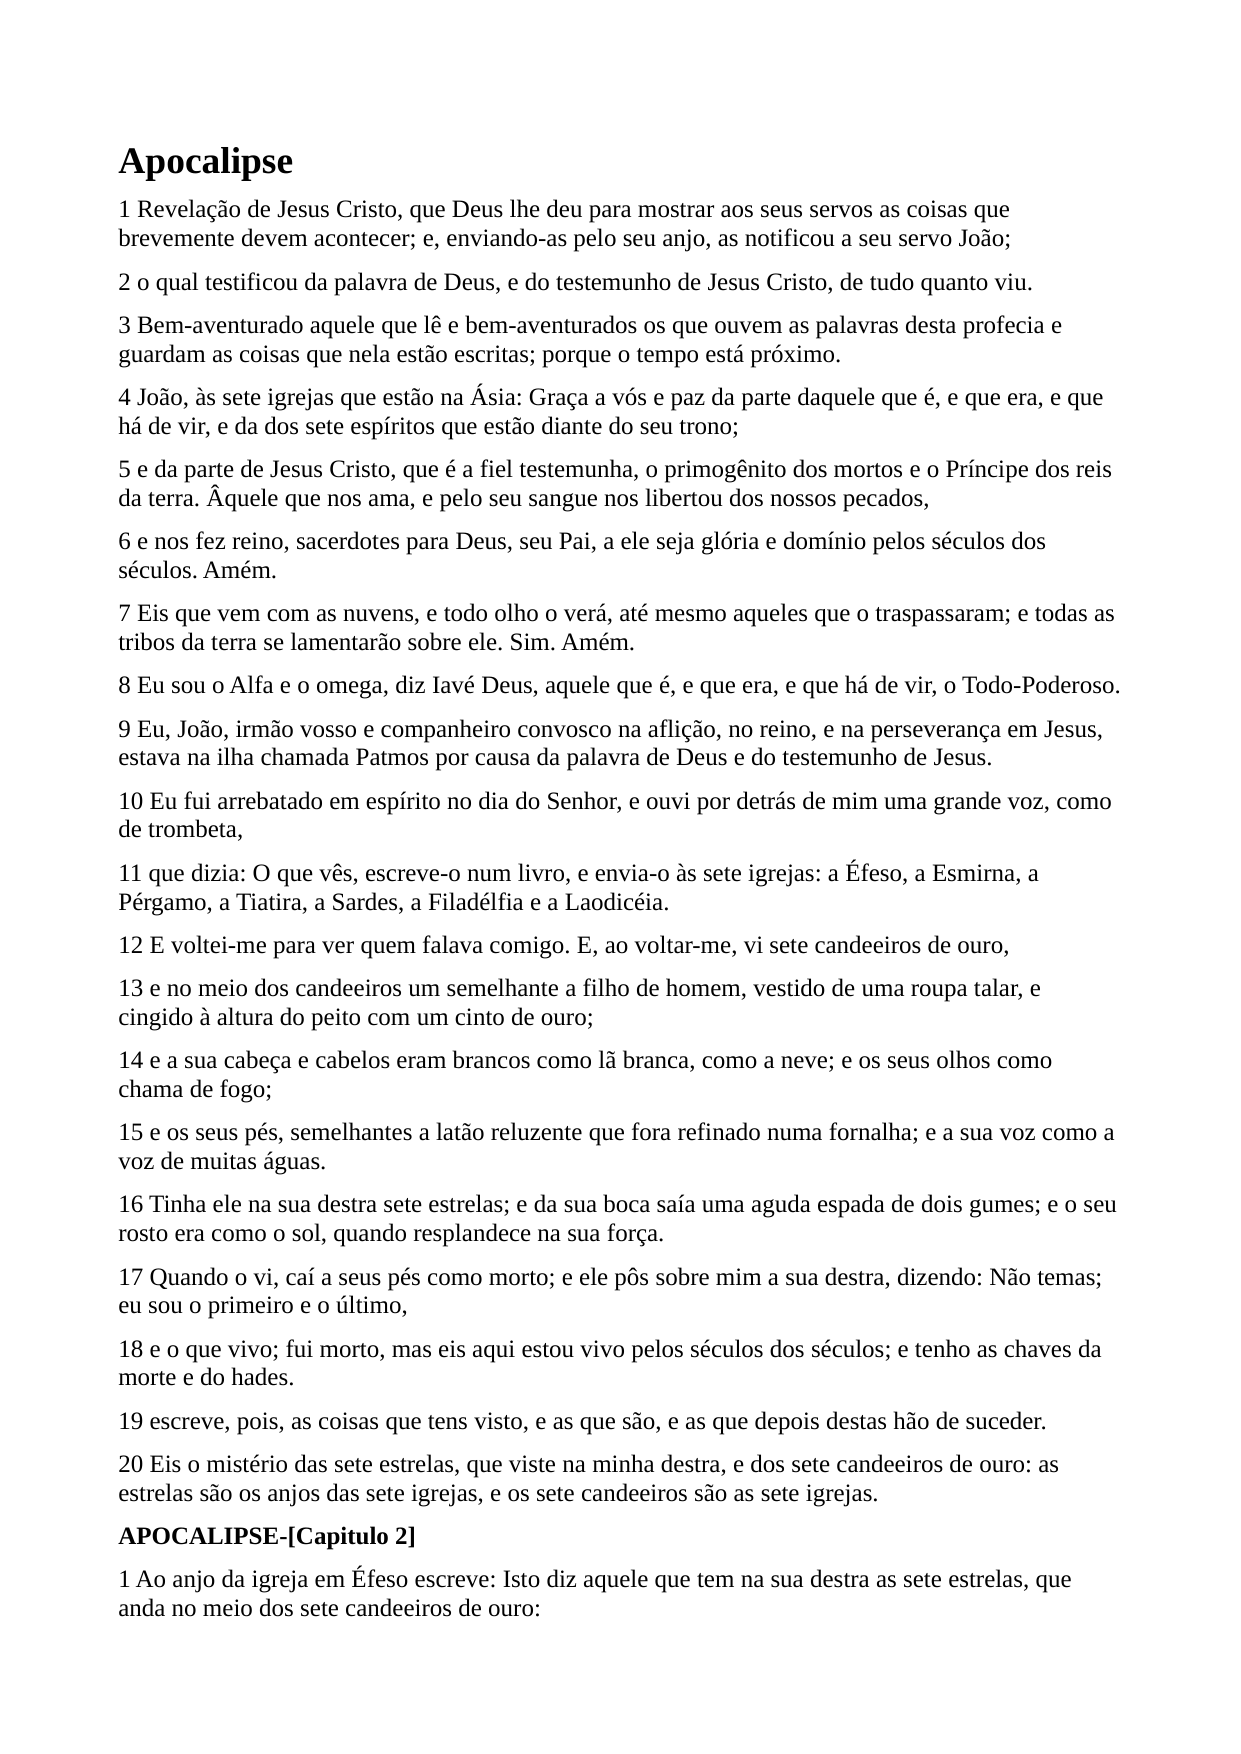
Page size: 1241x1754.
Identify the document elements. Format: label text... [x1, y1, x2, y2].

text 16 Tinha ele na sua destra sete estrelas; e da sua boca saía uma aguda espada de dois gumes; e o seu rosto era como o sol, quando resplandece na sua força. [118, 1189, 1122, 1247]
text 1 Revelação de Jesus Cristo, que Deus lhe deu para mostrar aos seus servos as coisas que brevemente devem acontecer; e, enviando-as pelo seu anjo, as notificou a seu servo João; [118, 194, 1122, 252]
text APOCALIPSE-[Capitulo 2] [118, 1521, 1122, 1550]
text 12 E voltei-me para ver quem falava comigo. E, ao voltar-me, vi sete candeeiros de ouro, [118, 930, 1122, 959]
text 8 Eu sou o Alfa e o omega, diz Iavé Deus, aquele que é, e que era, e que há de vir, o Todo-Poderoso. [118, 670, 1122, 699]
text 15 e os seus pés, semelhantes a latão reluzente que fora refinado numa fornalha; e a sua voz como a voz de muitas águas. [118, 1117, 1122, 1175]
subtitle Apocalipse [118, 139, 1122, 182]
text 20 Eis o mistério das sete estrelas, que viste na minha destra, e dos sete candeeiros de ouro: as estrelas são os anjos das sete igrejas, e os sete candeeiros são as sete igrejas. [118, 1449, 1122, 1507]
text 17 Quando o vi, caí a seus pés como morto; e ele pôs sobre mim a sua destra, dizendo: Não temas; eu sou o primeiro e o último, [118, 1262, 1122, 1319]
text 7 Eis que vem com as nuvens, e todo olho o verá, até mesmo aqueles que o traspassaram; e todas as tribos da terra se lamentarão sobre ele. Sim. Amém. [118, 598, 1122, 656]
text 18 e o que vivo; fui morto, mas eis aqui estou vivo pelos séculos dos séculos; e tenho as chaves da morte e do hades. [118, 1334, 1122, 1391]
text 9 Eu, João, irmão vosso e companheiro convosco na aflição, no reino, e na perseverança em Jesus, estava na ilha chamada Patmos por causa da palavra de Deus e do testemunho de Jesus. [118, 714, 1122, 771]
text 1 Ao anjo da igreja em Éfeso escreve: Isto diz aquele que tem na sua destra as sete estrelas, que anda no meio dos sete candeeiros de ouro: [118, 1564, 1122, 1622]
text 4 João, às sete igrejas que estão na Ásia: Graça a vós e paz da parte daquele que é, e que era, e que há de vir, e da dos sete espíritos que estão diante do seu trono; [118, 382, 1122, 439]
text 14 e a sua cabeça e cabelos eram brancos como lã branca, como a neve; e os seus olhos como chama de fogo; [118, 1045, 1122, 1103]
text 19 escreve, pois, as coisas que tens visto, e as que são, e as que depois destas hão de suceder. [118, 1406, 1122, 1434]
text 10 Eu fui arrebatado em espírito no dia do Senhor, e ouvi por detrás de mim uma grande voz, como de trombeta, [118, 786, 1122, 843]
text 5 e da parte de Jesus Cristo, que é a fiel testemunha, o primogênito dos mortos e o Príncipe dos reis da terra. Âquele que nos ama, e pelo seu sangue nos libertou dos nossos pecados, [118, 454, 1122, 512]
text 2 o qual testificou da palavra de Deus, e do testemunho de Jesus Cristo, de tudo quanto viu. [118, 267, 1122, 295]
text 3 Bem-aventurado aquele que lê e bem-aventurados os que ouvem as palavras desta profecia e guardam as coisas que nela estão escritas; porque o tempo está próximo. [118, 310, 1122, 367]
text 13 e no meio dos candeeiros um semelhante a filho de homem, vestido de uma roupa talar, e cingido à altura do peito com um cinto de ouro; [118, 973, 1122, 1031]
text 11 que dizia: O que vês, escreve-o num livro, e envia-o às sete igrejas: a Éfeso, a Esmirna, a Pérgamo, a Tiatira, a Sardes, a Filadélfia e a Laodicéia. [118, 858, 1122, 915]
text 6 e nos fez reino, sacerdotes para Deus, seu Pai, a ele seja glória e domínio pelos séculos dos séculos. Amém. [118, 526, 1122, 584]
